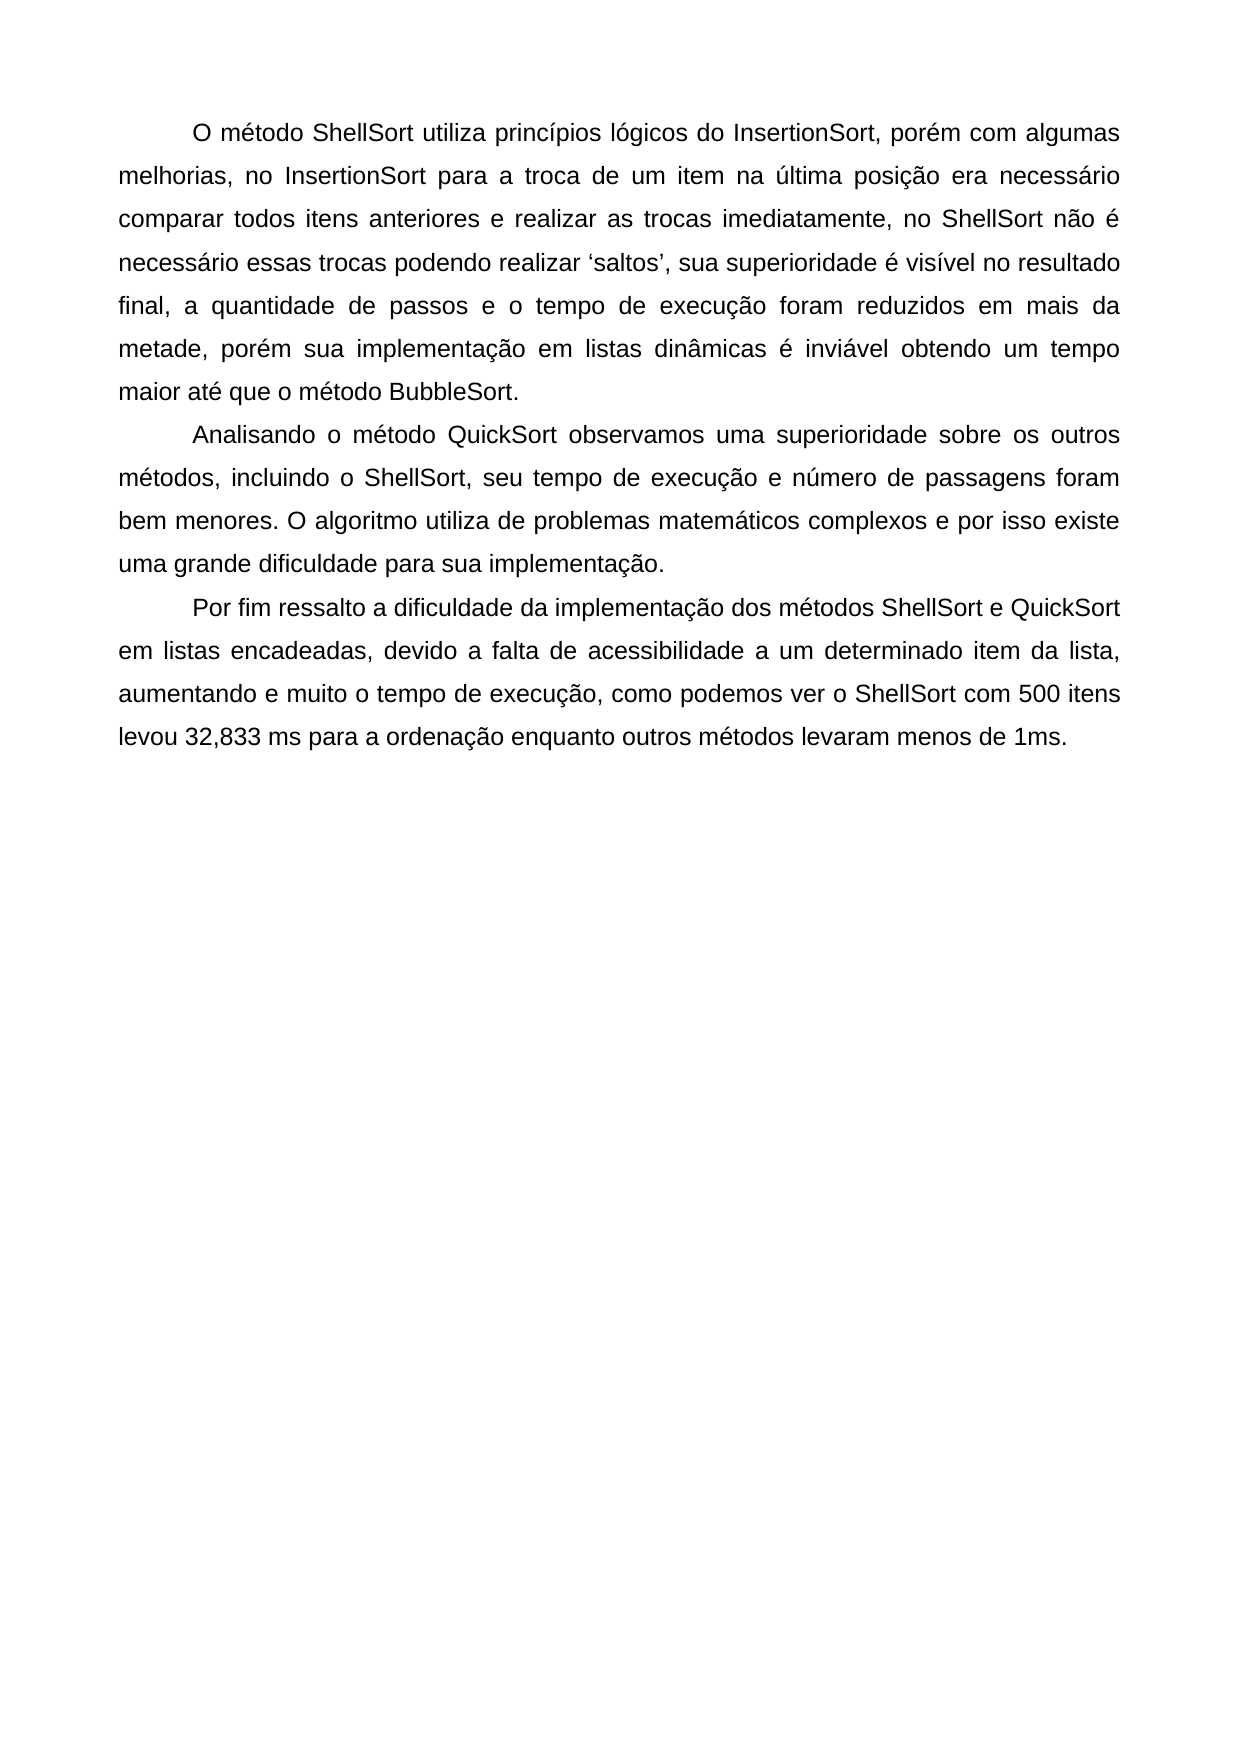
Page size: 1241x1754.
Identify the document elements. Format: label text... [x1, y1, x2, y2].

text Analisando o método QuickSort observamos uma superioridade sobre os outros métodos, incluindo o ShellSort, seu tempo de execução e número de passagens foram bem menores. O algoritmo utiliza de problemas matemáticos complexos e por isso existe uma grande dificuldade para sua implementação. [118, 420, 1122, 578]
text O método ShellSort utiliza princípios lógicos do InsertionSort, porém com algumas melhorias, no InsertionSort para a troca de um item na última posição era necessário comparar todos itens anteriores e realizar as trocas imediatamente, no ShellSort não é necessário essas trocas podendo realizar ‘saltos’, sua superioridade é visível no resultado final, a quantidade de passos e o tempo de execução foram reduzidos em mais da metade, porém sua implementação em listas dinâmicas é inviável obtendo um tempo maior até que o método BubbleSort. [118, 118, 1122, 406]
text Por fim ressalto a dificuldade da implementação dos métodos ShellSort e QuickSort em listas encadeadas, devido a falta de acessibilidade a um determinado item da lista, aumentando e muito o tempo de execução, como podemos ver o ShellSort com 500 itens levou 32,833 ms para a ordenação enquanto outros métodos levaram menos de 1ms. [118, 592, 1122, 751]
